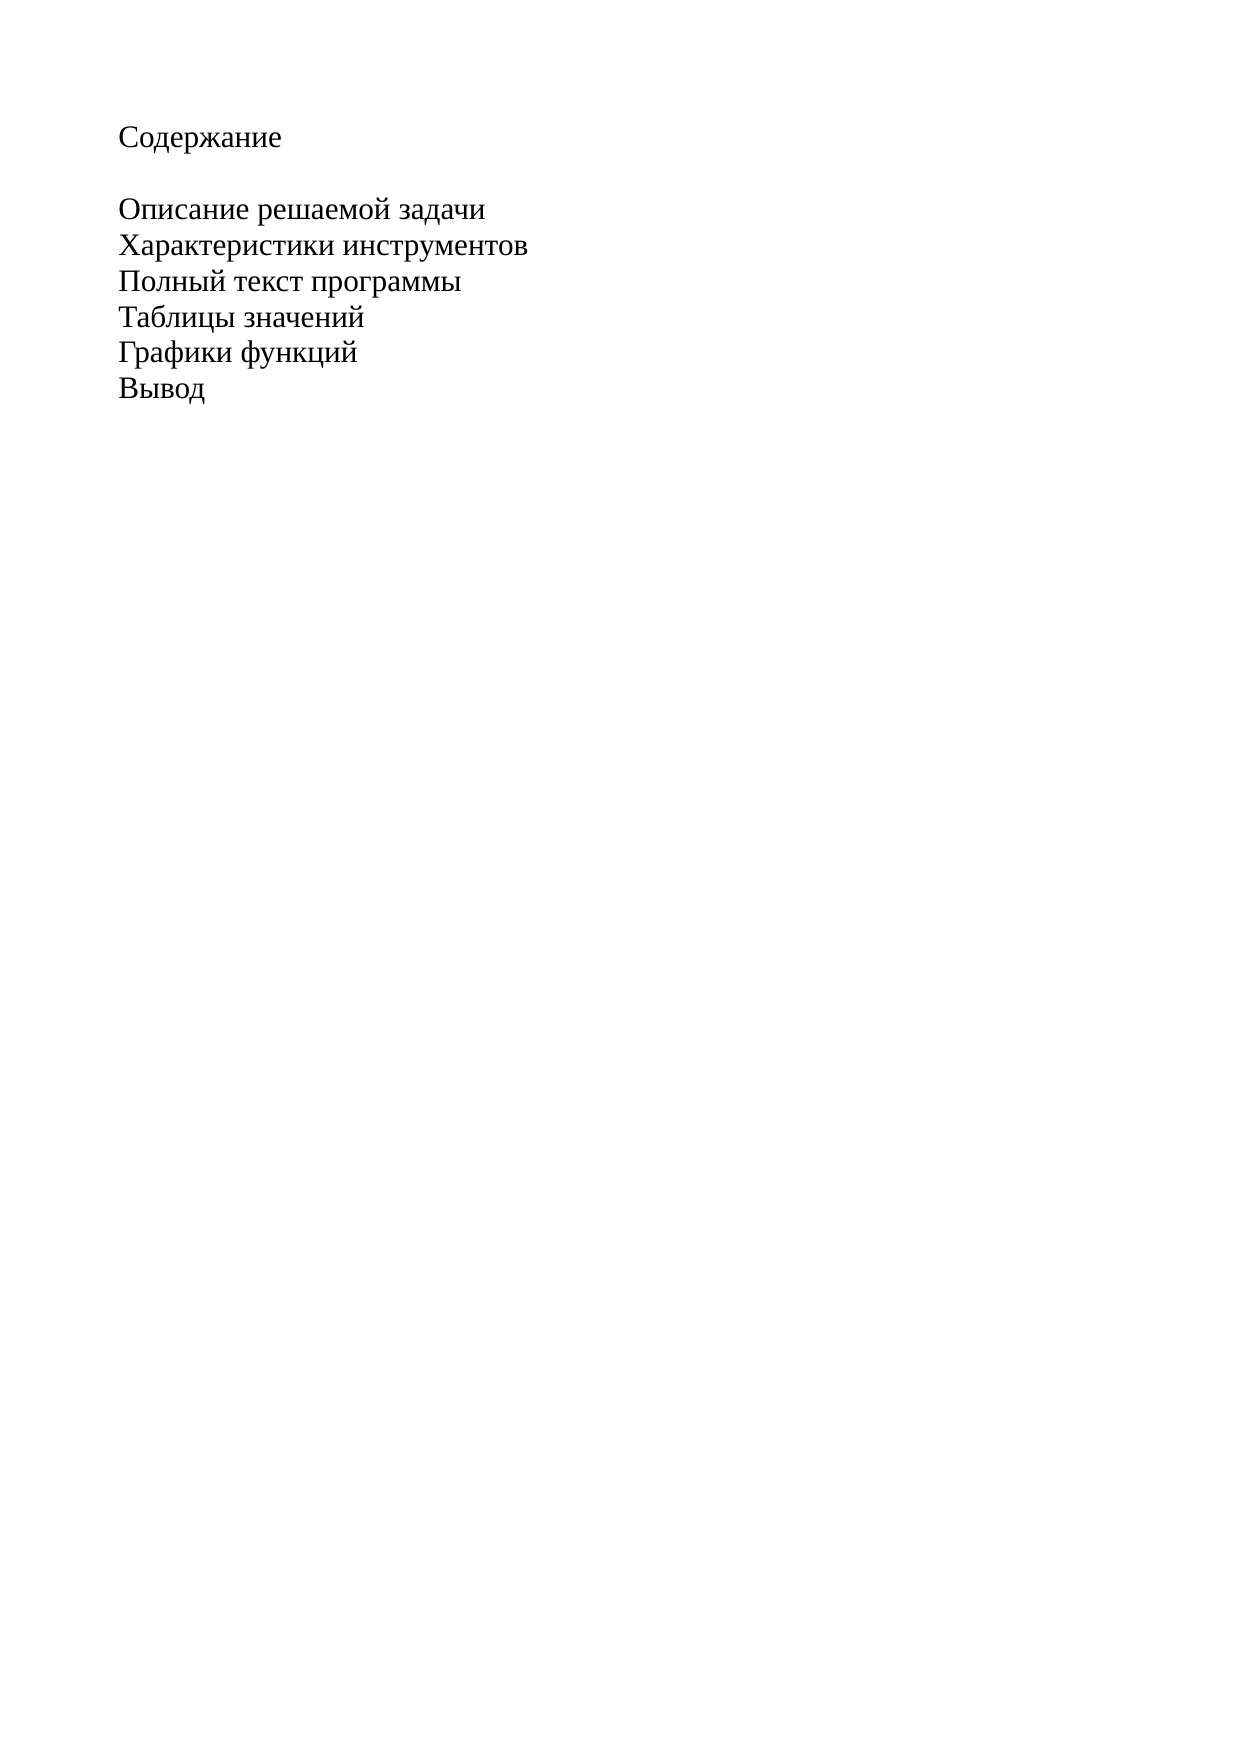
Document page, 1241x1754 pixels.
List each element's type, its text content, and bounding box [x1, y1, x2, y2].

text Характеристики инструментов [118, 226, 1122, 262]
text Графики функций [118, 334, 1122, 370]
text Вывод [118, 370, 1122, 406]
text Описание решаемой задачи [118, 190, 1122, 226]
text Полный текст программы [118, 262, 1122, 298]
text Содержание [118, 118, 1122, 154]
text Таблицы значений [118, 298, 1122, 334]
